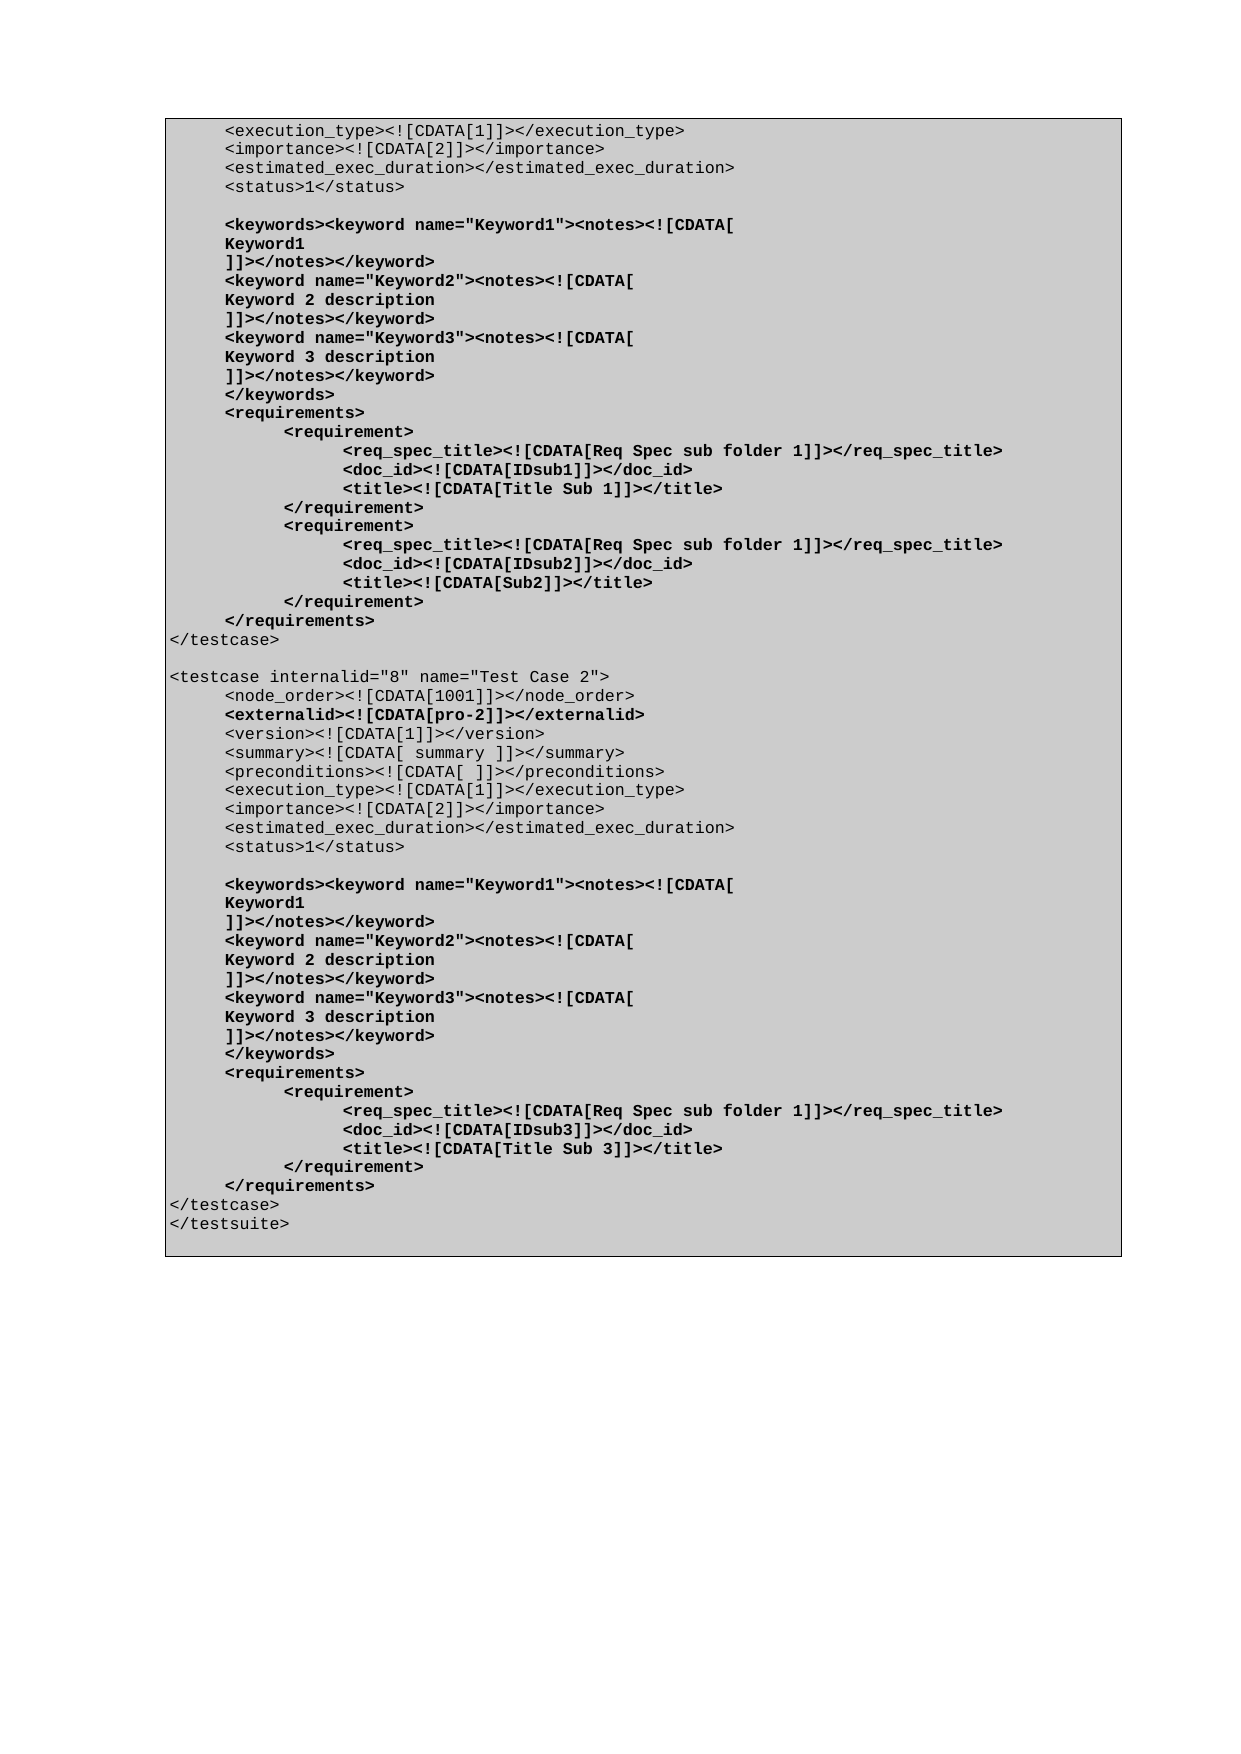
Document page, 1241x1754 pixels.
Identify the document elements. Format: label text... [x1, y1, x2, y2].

text <requirements> <requirement> <req_spec_title><![CDATA[Req Spec sub folder 1]]></req_spec_title> <doc_id><![CDATA[IDsub3]]></doc_id> <title><![CDATA[Title Sub 3]]></title> </requirement> </requirements> </testcase> </testsuite> [166, 1061, 1121, 1256]
text <execution_type><![CDATA[1]]></execution_type> <importance><![CDATA[2]]></importance> <estimated_exec_duration></estimated_exec_duration> <status>1</status> <keywords><keyword name="Keyword1"><notes><![CDATA[ Keyword1 ]]></notes></keyword> <keyword name="Keyword2"><notes><![CDATA[ Keyword 2 description ]]></notes></keyword> <keyword name="Keyword3"><notes><![CDATA[ Keyword 3 description ]]></notes></keyword> </keywords> <requirements> <requirement> <req_spec_title><![CDATA[Req Spec sub folder 1]]></req_spec_title> <doc_id><![CDATA[IDsub1]]></doc_id> <title><![CDATA[Title Sub 1]]></title> </requirement> <requirement> <req_spec_title><![CDATA[Req Spec sub folder 1]]></req_spec_title> <doc_id><![CDATA[IDsub2]]></doc_id> <title><![CDATA[Sub2]]></title> </requirement> </requirements> </testcase> <testcase internalid="8" name="Test Case 2"> <node_order><![CDATA[1001]]></node_order> <externalid><![CDATA[pro-2]]></externalid> <version><![CDATA[1]]></version> <summary><![CDATA[ summary ]]></summary> <preconditions><![CDATA[ ]]></preconditions> <execution_type><![CDATA[1]]></execution_type> <importance><![CDATA[2]]></importance> <estimated_exec_duration></estimated_exec_duration> <status>1</status> <keywords><keyword name="Keyword1"><notes><![CDATA[ Keyword1 ]]></notes></keyword> <keyword name="Keyword2"><notes><![CDATA[ Keyword 2 description ]]></notes></keyword> <keyword name="Keyword3"><notes><![CDATA[ Keyword 3 description ]]></notes></keyword> </keywords> [166, 119, 1121, 1061]
